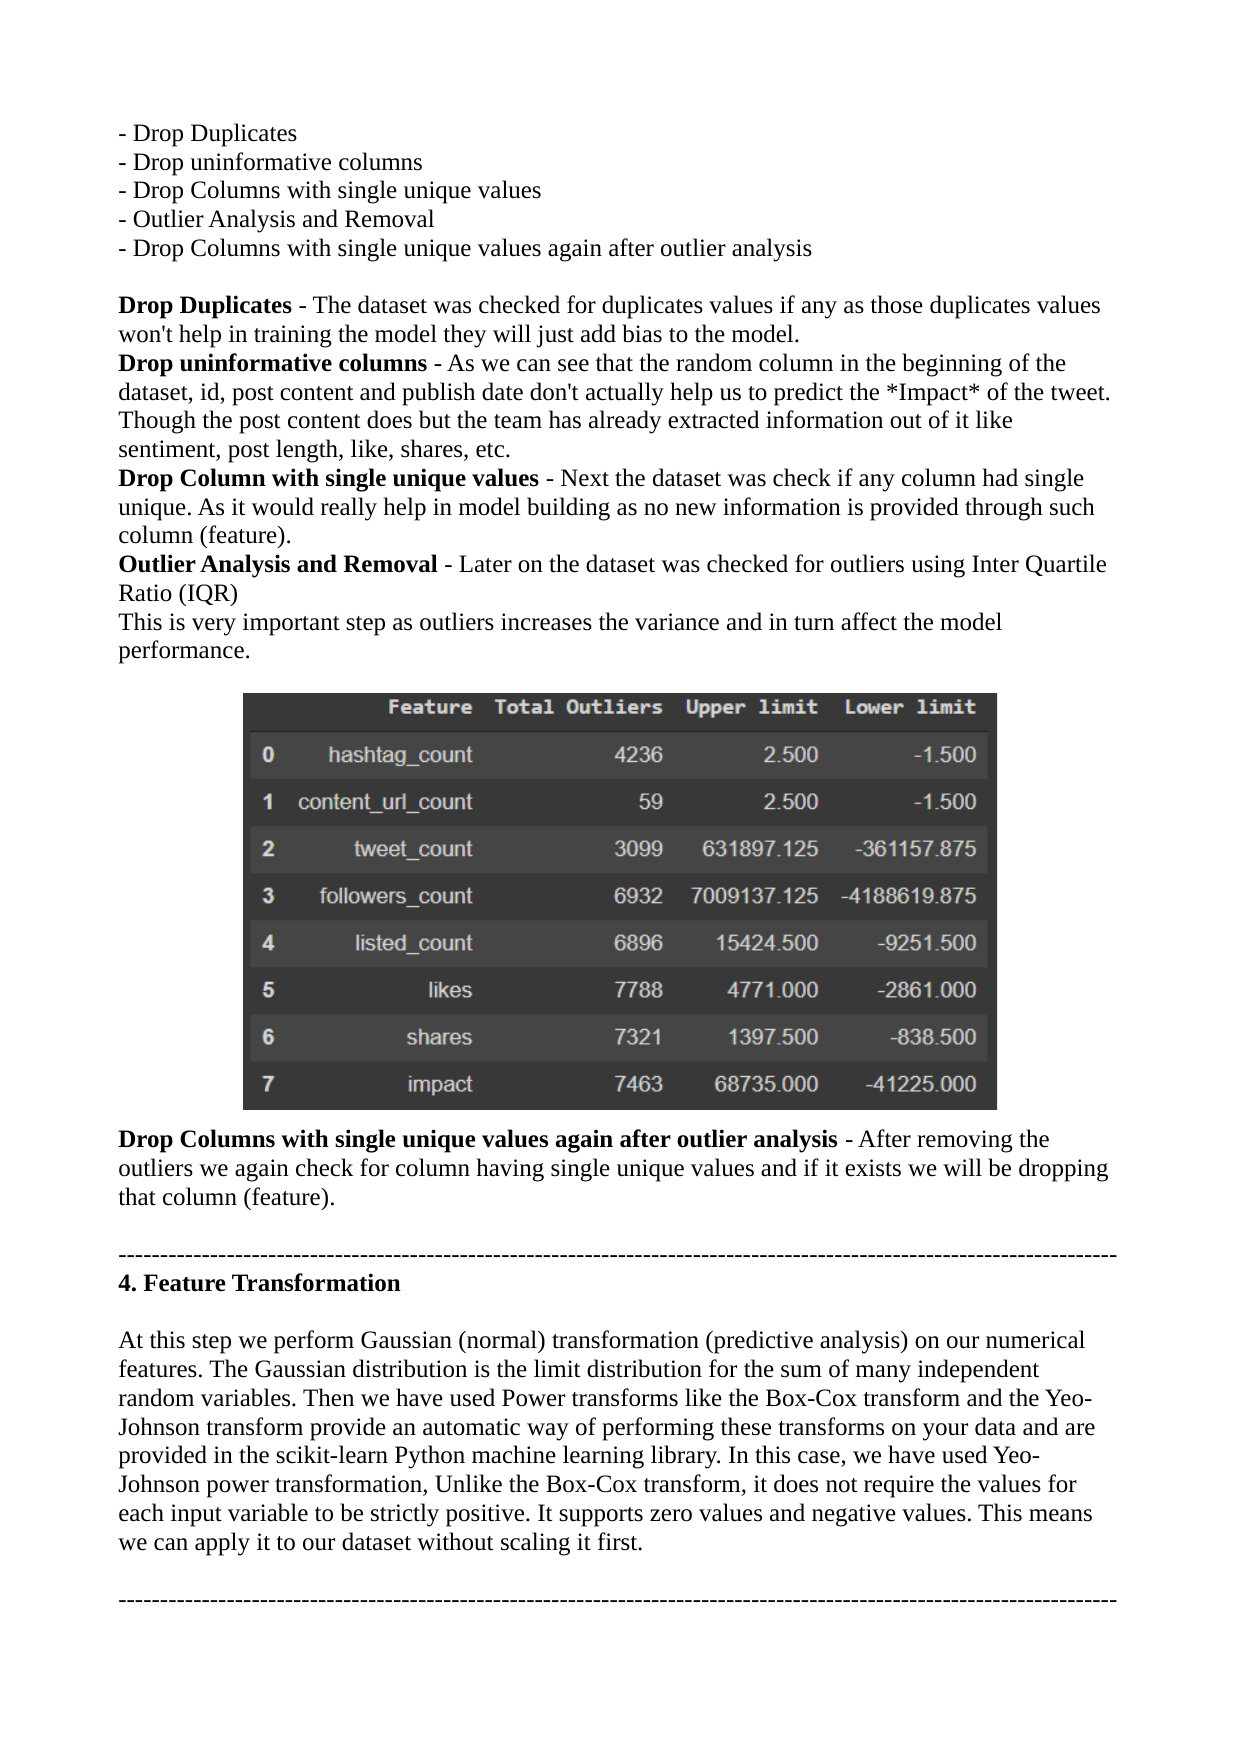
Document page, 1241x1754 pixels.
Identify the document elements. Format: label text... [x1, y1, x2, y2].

text Drop uninformative columns - As we can see that the random column in the beginning of the dataset, id, post content and publish date don't actually help us to predict the *Impact* of the tweet. Though the post content does but the team has already extracted information out of it like sentiment, post length, like, shares, etc. [118, 348, 1122, 463]
text 4. Feature Transformation [118, 1268, 1122, 1297]
text At this step we perform Gaussian (normal) transformation (predictive analysis) on our numerical features. The Gaussian distribution is the limit distribution for the sum of many independent random variables. Then we have used Power transforms like the Box-Cox transform and the Yeo-Johnson transform provide an automatic way of performing these transforms on your data and are provided in the scikit-learn Python machine learning library. In this case, we have used Yeo-Johnson power transformation, Unlike the Box-Cox transform, it does not require the values for each input variable to be strictly positive. It supports zero values and negative values. This means we can apply it to our dataset without scaling it first. [118, 1326, 1122, 1556]
text Drop Column with single unique values - Next the dataset was check if any column had single unique. As it would really help in model building as no new information is provided through such column (feature). [118, 463, 1122, 549]
text This is very important step as outliers increases the variance and in turn affect the model performance. [118, 607, 1122, 664]
text - Drop Columns with single unique values [118, 176, 1122, 204]
text - Drop Duplicates [118, 118, 1122, 147]
text Drop Duplicates - The dataset was checked for duplicates values if any as those duplicates values won't help in training the model they will just add bias to the model. [118, 291, 1122, 348]
text ------------------------------------------------------------------------------------------------------------------------ [118, 1584, 1122, 1613]
text - Drop Columns with single unique values again after outlier analysis [118, 233, 1122, 262]
text Outlier Analysis and Removal - Later on the dataset was checked for outliers using Inter Quartile Ratio (IQR) [118, 549, 1122, 607]
text - Outlier Analysis and Removal [118, 204, 1122, 233]
text ------------------------------------------------------------------------------------------------------------------------ [118, 1239, 1122, 1268]
text Drop Columns with single unique values again after outlier analysis - After removing the outliers we again check for column having single unique values and if it exists we will be dropping that column (feature). [118, 1124, 1122, 1211]
text - Drop uninformative columns [118, 147, 1122, 176]
picture [243, 693, 998, 1110]
